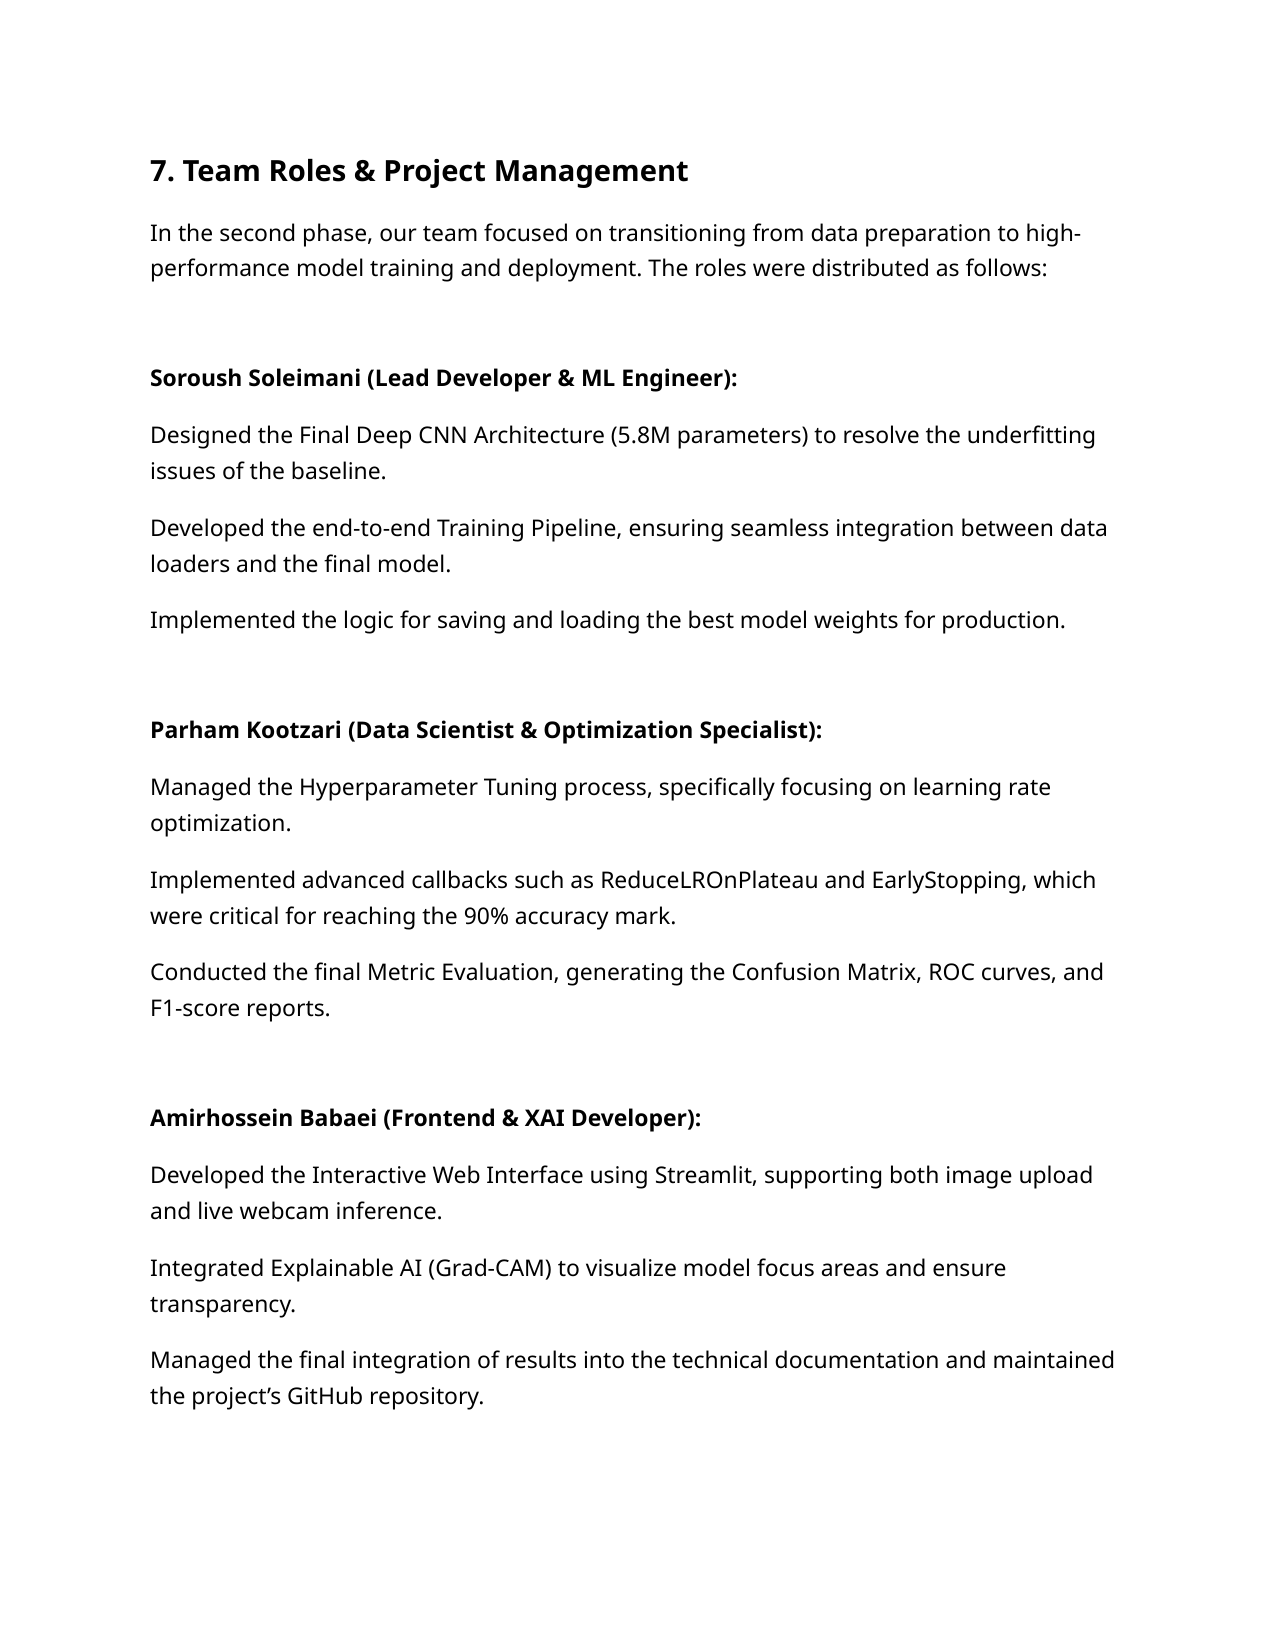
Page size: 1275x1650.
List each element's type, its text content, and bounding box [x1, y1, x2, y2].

text Developed the Interactive Web Interface using Streamlit, supporting both image upload and live webcam inference. [150, 1159, 1125, 1226]
text Managed the Hyperparameter Tuning process, specifically focusing on learning rate optimization. [150, 771, 1125, 838]
text Parham Kootzari (Data Scientist & Optimization Specialist): [150, 714, 1125, 745]
text Amirhossein Babaei (Frontend & XAI Developer): [150, 1102, 1125, 1133]
text Integrated Explainable AI (Grad-CAM) to visualize model focus areas and ensure transparency. [150, 1252, 1125, 1319]
text Conducted the final Metric Evaluation, generating the Confusion Matrix, ROC curves, and F1-score reports. [150, 956, 1125, 1023]
text Implemented advanced callbacks such as ReduceLROnPlateau and EarlyStopping, which were critical for reaching the 90% accuracy mark. [150, 864, 1125, 931]
text In the second phase, our team focused on transitioning from data preparation to high-performance model training and deployment. The roles were distributed as follows: [150, 216, 1125, 284]
text Implemented the logic for saving and loading the best model weights for production. [150, 604, 1125, 636]
text Soroush Soleimani (Lead Developer & ML Engineer): [150, 362, 1125, 393]
text 7. Team Roles & Project Management [150, 150, 1125, 190]
text Designed the Final Deep CNN Architecture (5.8M parameters) to resolve the underfitting issues of the baseline. [150, 419, 1125, 486]
text Managed the final integration of results into the technical documentation and maintained the project’s GitHub repository. [150, 1344, 1125, 1411]
text Developed the end-to-end Training Pipeline, ensuring seamless integration between data loaders and the final model. [150, 512, 1125, 579]
